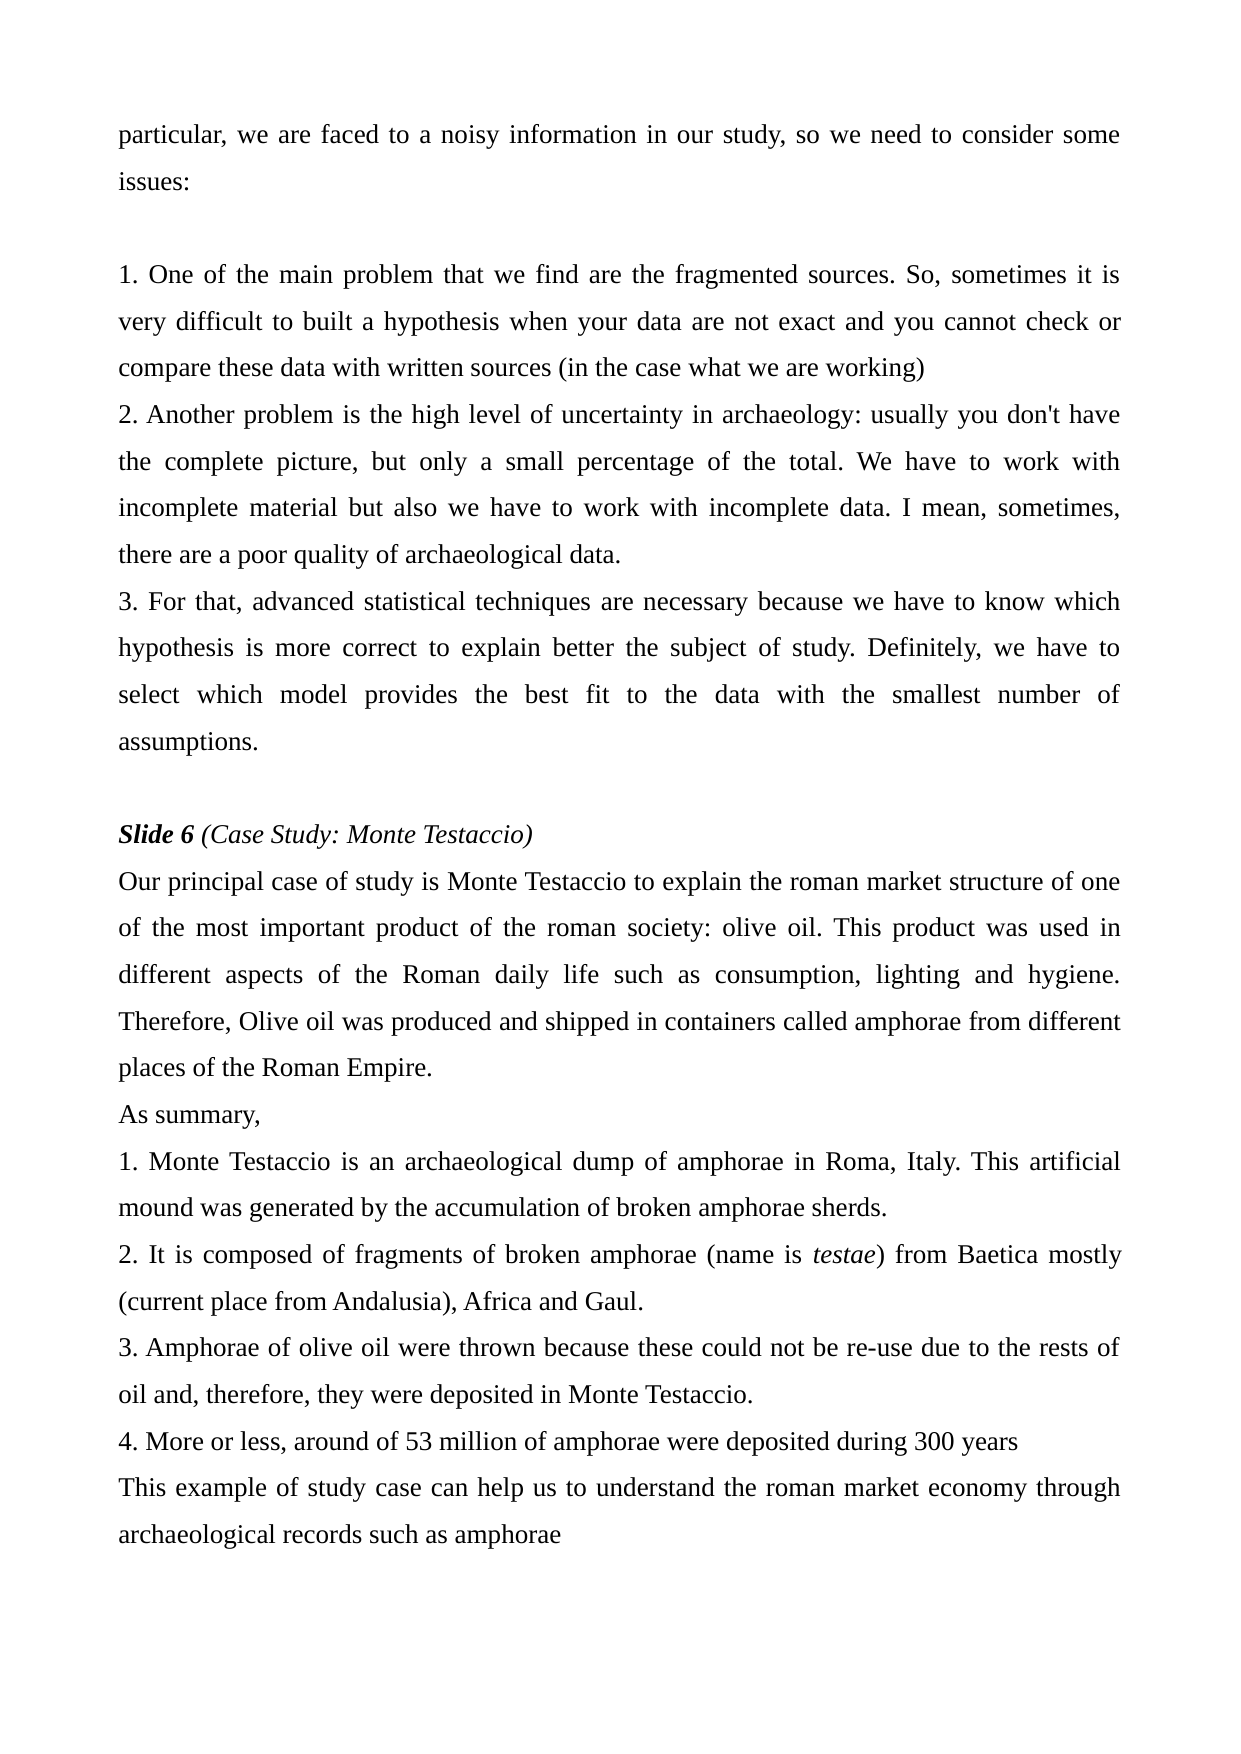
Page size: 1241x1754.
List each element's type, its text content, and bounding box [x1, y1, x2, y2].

text 1. Monte Testaccio is an archaeological dump of amphorae in Roma, Italy. This artificial mound was generated by the accumulation of broken amphorae sherds. [118, 1145, 1122, 1223]
text 1. One of the main problem that we find are the fragmented sources. So, sometimes it is very difficult to built a hypothesis when your data are not exact and you cannot check or compare these data with written sources (in the case what we are working) [118, 258, 1122, 383]
text 3. For that, advanced statistical techniques are necessary because we have to know which hypothesis is more correct to explain better the subject of study. Definitely, we have to select which model provides the best fit to the data with the smallest number of assumptions. [118, 585, 1122, 756]
text This example of study case can help us to understand the roman market economy through archaeological records such as amphorae [118, 1471, 1122, 1549]
text Slide 6 (Case Study: Monte Testaccio) [118, 818, 1122, 849]
text Our principal case of study is Monte Testaccio to explain the roman market structure of one of the most important product of the roman society: olive oil. This product was used in different aspects of the Roman daily life such as consumption, lighting and hygiene. Therefore, Olive oil was produced and shipped in containers called amphorae from different places of the Roman Empire. [118, 865, 1122, 1083]
text 2. Another problem is the high level of uncertainty in archaeology: usually you don't have the complete picture, but only a small percentage of the total. We have to work with incomplete material but also we have to work with incomplete data. I mean, sometimes, there are a poor quality of archaeological data. [118, 398, 1122, 569]
text particular, we are faced to a noisy information in our study, so we need to consider some issues: [118, 118, 1122, 196]
text As summary, [118, 1098, 1122, 1129]
text 2. It is composed of fragments of broken amphorae (name is testae) from Baetica mostly (current place from Andalusia), Africa and Gaul. [118, 1238, 1122, 1316]
text 3. Amphorae of olive oil were thrown because these could not be re-use due to the rests of oil and, therefore, they were deposited in Monte Testaccio. [118, 1331, 1122, 1409]
text 4. More or less, around of 53 million of amphorae were deposited during 300 years [118, 1425, 1122, 1456]
